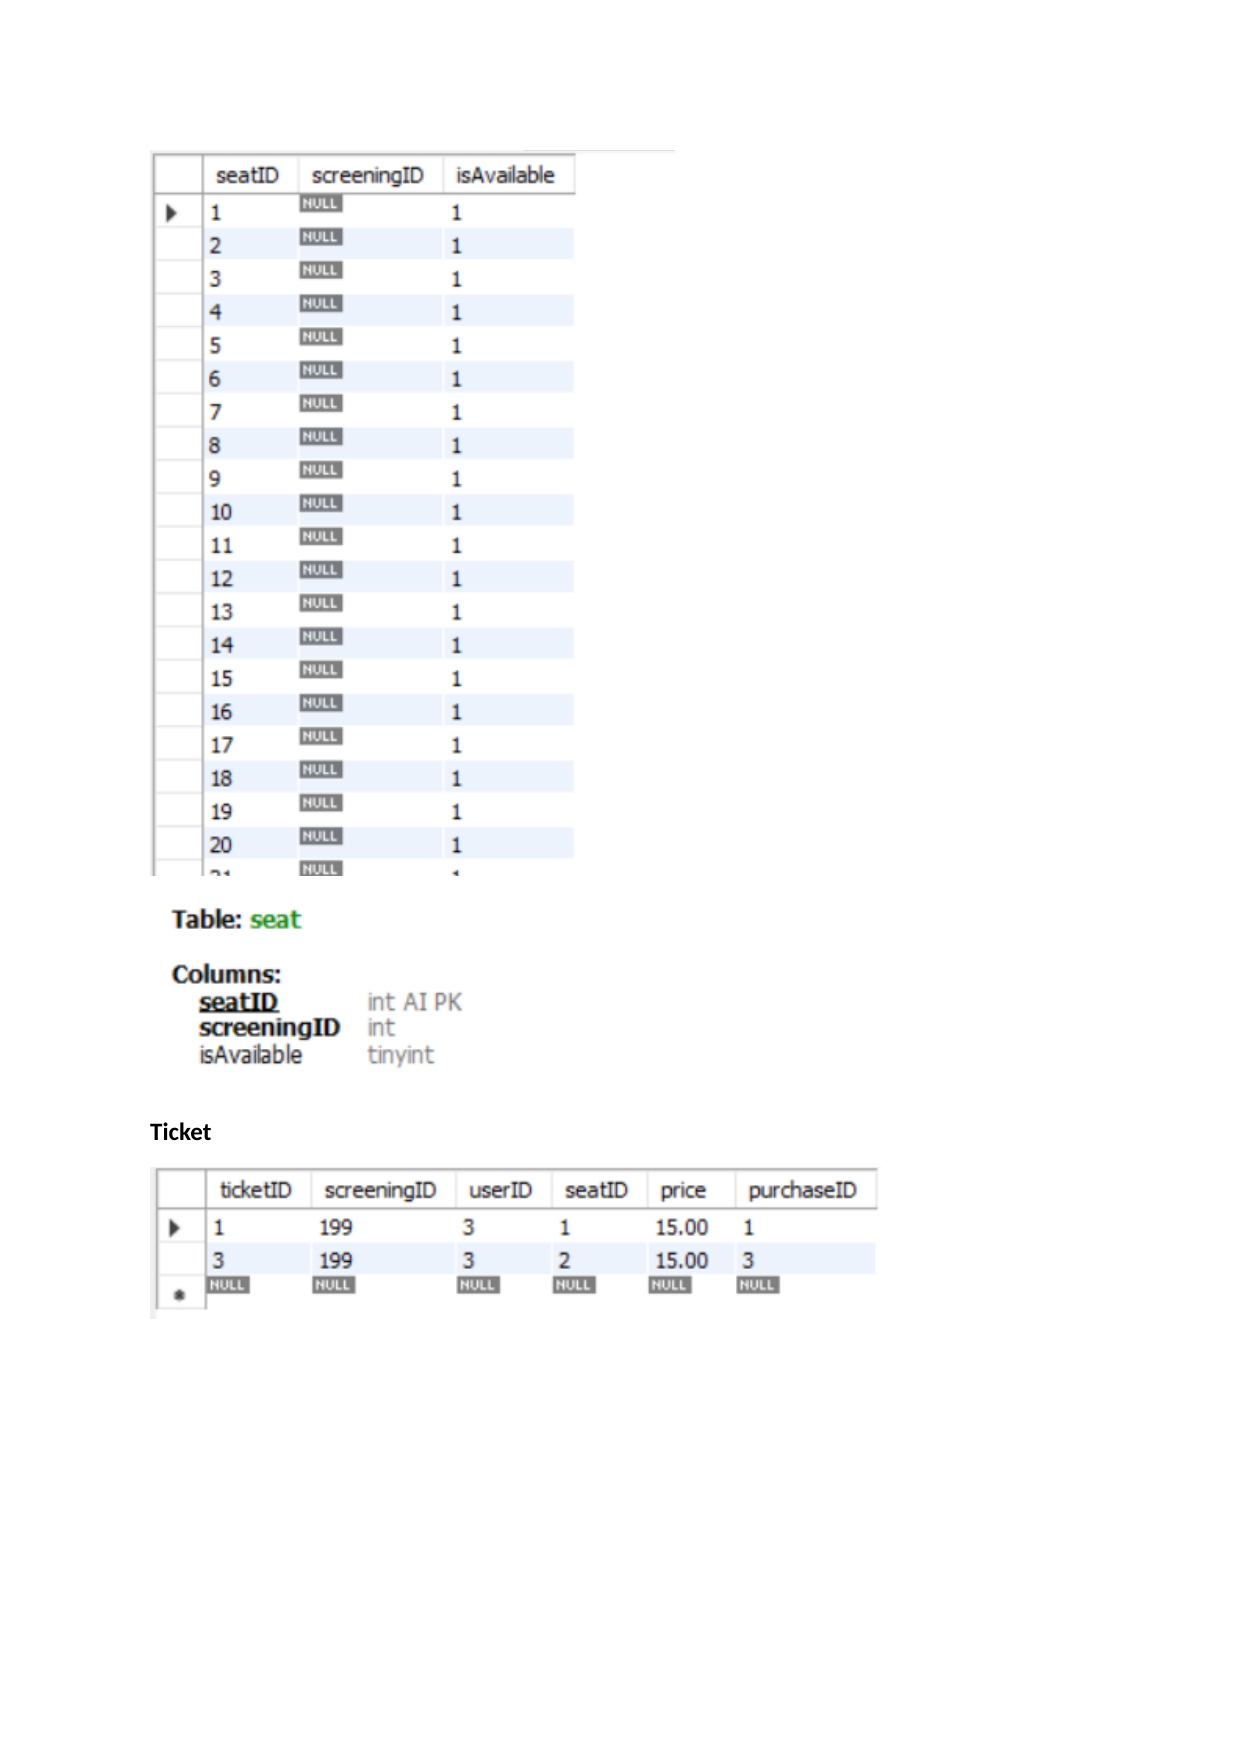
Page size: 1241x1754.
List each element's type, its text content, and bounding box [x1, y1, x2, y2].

text Ticket [150, 1116, 1090, 1146]
